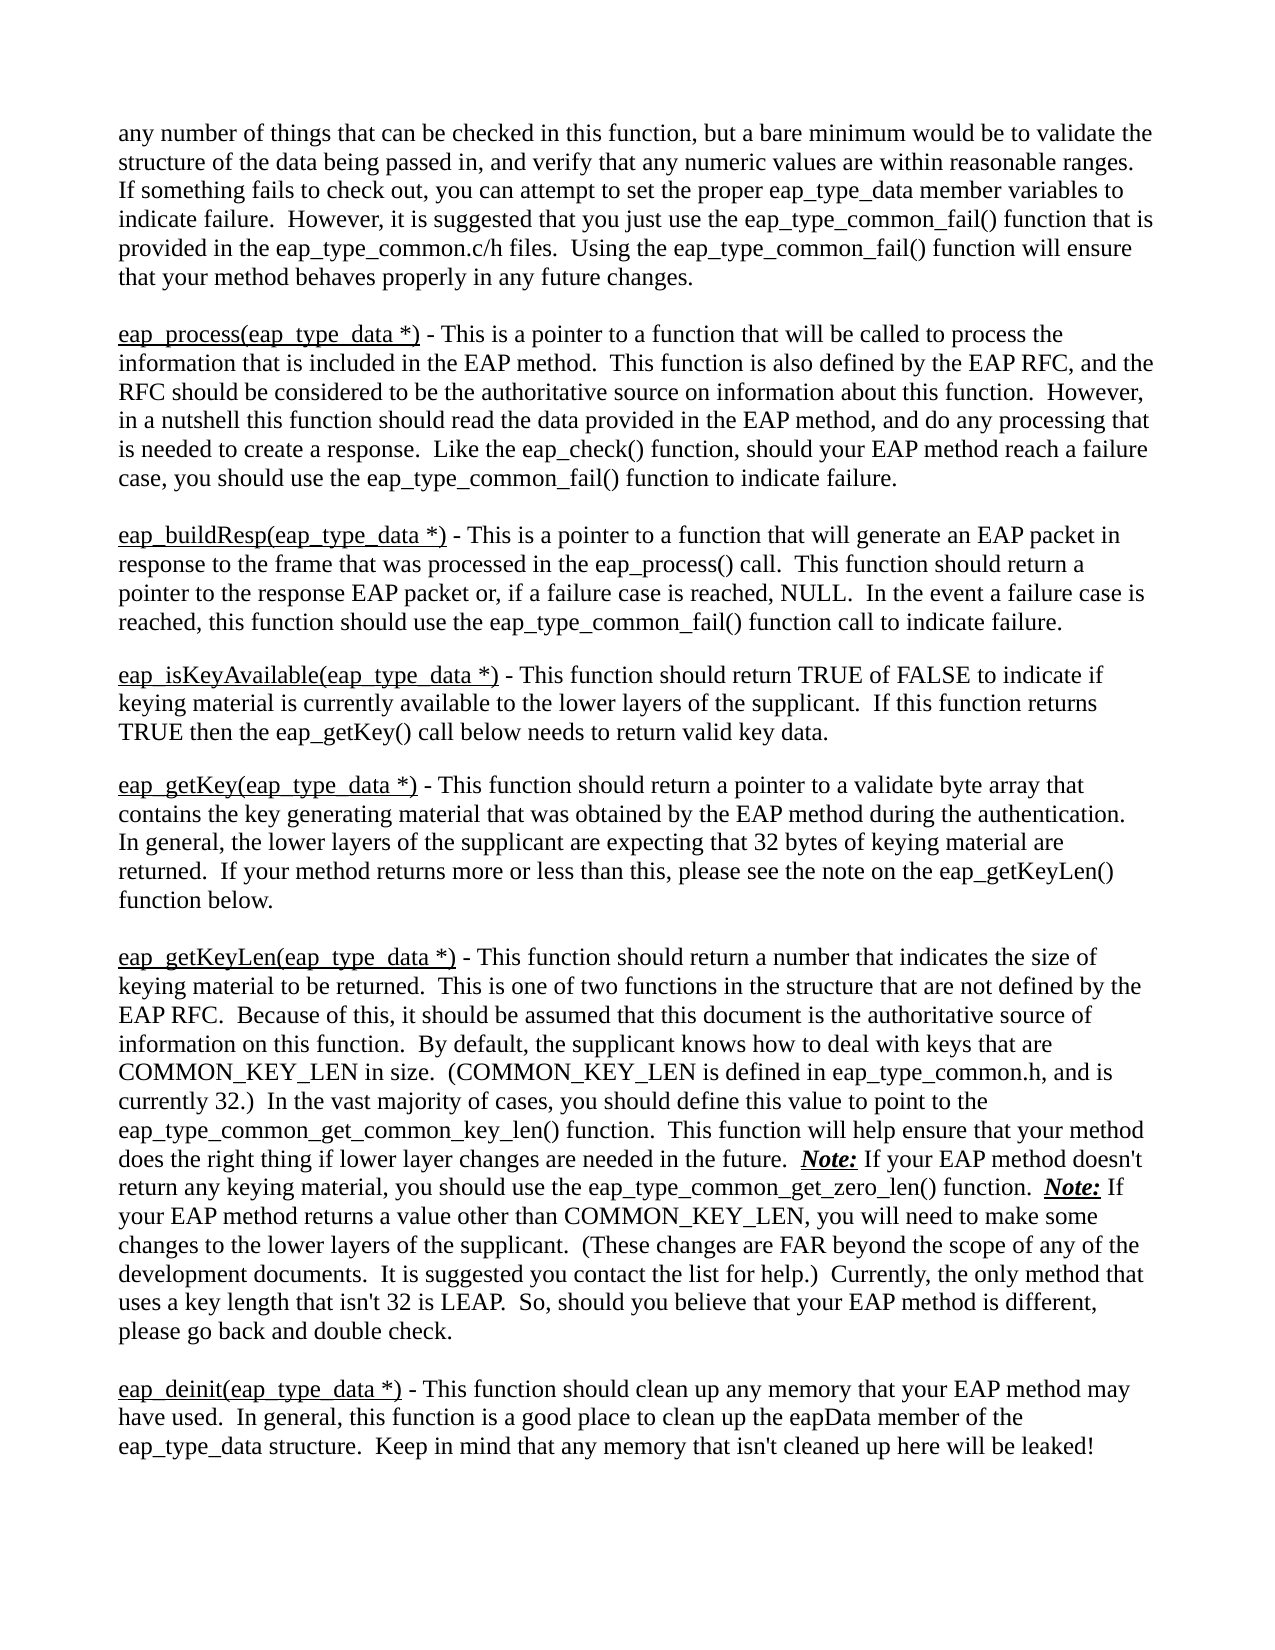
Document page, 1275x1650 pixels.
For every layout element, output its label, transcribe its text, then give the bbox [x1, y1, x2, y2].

text eap_isKeyAvailable(eap_type_data *) - This function should return TRUE of FALSE to indicate if keying material is currently available to the lower layers of the supplicant. If this function returns TRUE then the eap_getKey() call below needs to return valid key data. [118, 660, 1157, 746]
text eap_getKeyLen(eap_type_data *) - This function should return a number that indicates the size of keying material to be returned. This is one of two functions in the structure that are not defined by the EAP RFC. Because of this, it should be assumed that this document is the authoritative source of information on this function. By default, the supplicant knows how to deal with keys that are COMMON_KEY_LEN in size. (COMMON_KEY_LEN is defined in eap_type_common.h, and is currently 32.) In the vast majority of cases, you should define this value to point to the eap_type_common_get_common_key_len() function. This function will help ensure that your method does the right thing if lower layer changes are needed in the future. Note: If your EAP method doesn't return any keying material, you should use the eap_type_common_get_zero_len() function. Note: If your EAP method returns a value other than COMMON_KEY_LEN, you will need to make some changes to the lower layers of the supplicant. (These changes are FAR beyond the scope of any of the development documents. It is suggested you contact the list for help.) Currently, the only method that uses a key length that isn't 32 is LEAP. So, should you believe that your EAP method is different, please go back and double check. [118, 942, 1157, 1345]
text any number of things that can be checked in this function, but a bare minimum would be to validate the structure of the data being passed in, and verify that any numeric values are within reasonable ranges. If something fails to check out, you can attempt to set the proper eap_type_data member variables to indicate failure. However, it is suggested that you just use the eap_type_common_fail() function that is provided in the eap_type_common.c/h files. Using the eap_type_common_fail() function will ensure that your method behaves properly in any future changes. [118, 118, 1157, 291]
text eap_buildResp(eap_type_data *) - This is a pointer to a function that will generate an EAP packet in response to the frame that was processed in the eap_process() call. This function should return a pointer to the response EAP packet or, if a failure case is reached, NULL. In the event a failure case is reached, this function should use the eap_type_common_fail() function call to indicate failure. [118, 521, 1157, 636]
text eap_process(eap_type_data *) - This is a pointer to a function that will be called to process the information that is included in the EAP method. This function is also defined by the EAP RFC, and the RFC should be considered to be the authoritative source on information about this function. However, in a nutshell this function should read the data provided in the EAP method, and do any processing that is needed to create a response. Like the eap_check() function, should your EAP method reach a failure case, you should use the eap_type_common_fail() function to indicate failure. [118, 319, 1157, 492]
text eap_deinit(eap_type_data *) - This function should clean up any memory that your EAP method may have used. In general, this function is a good place to clean up the eapData member of the eap_type_data structure. Keep in mind that any memory that isn't cleaned up here will be leaked! [118, 1374, 1157, 1460]
text eap_getKey(eap_type_data *) - This function should return a pointer to a validate byte array that contains the key generating material that was obtained by the EAP method during the authentication. In general, the lower layers of the supplicant are expecting that 32 bytes of keying material are returned. If your method returns more or less than this, please see the note on the eap_getKeyLen() function below. [118, 770, 1157, 914]
